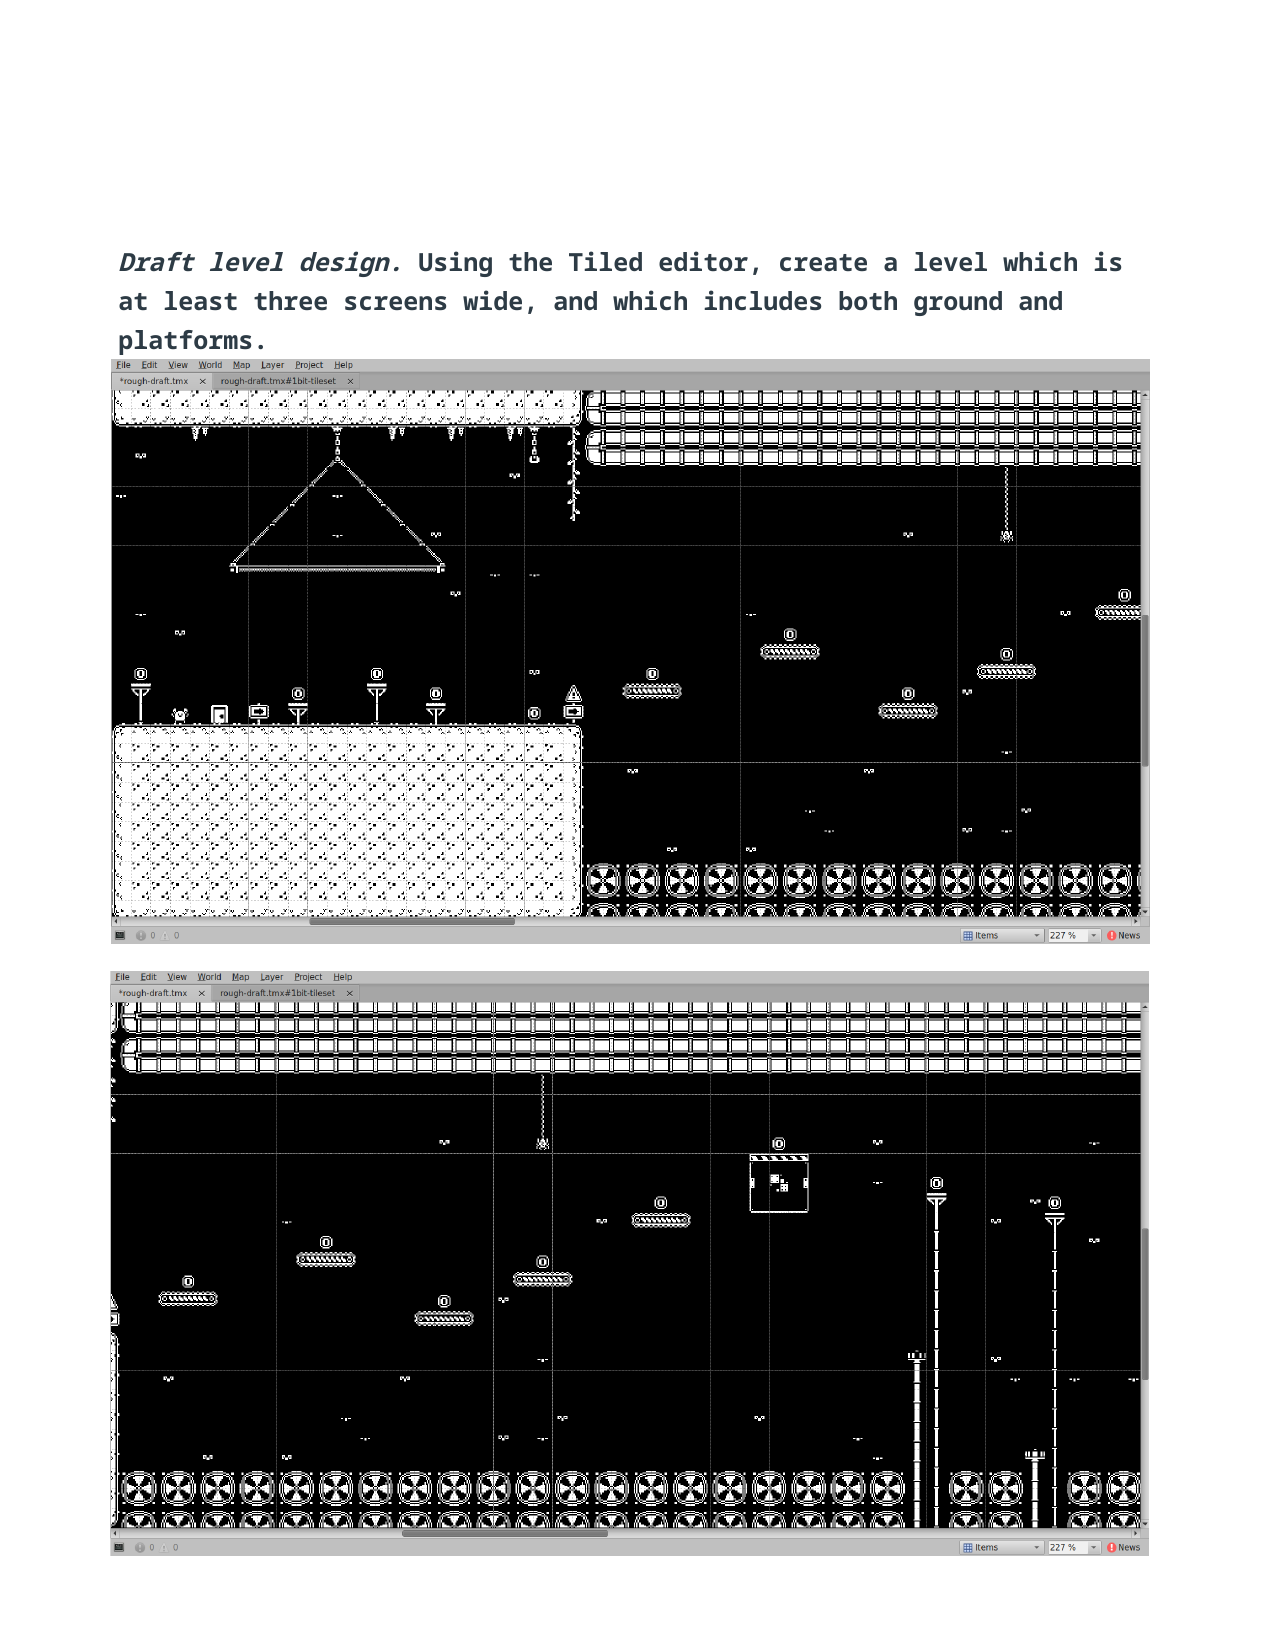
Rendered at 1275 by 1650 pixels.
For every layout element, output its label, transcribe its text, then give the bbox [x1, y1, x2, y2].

picture [110, 971, 1149, 1556]
picture [111, 359, 1150, 944]
text Draft level design. Using the Tiled editor, create a level which is at least three screens wide, and which includes both ground and platforms. [118, 244, 1157, 357]
